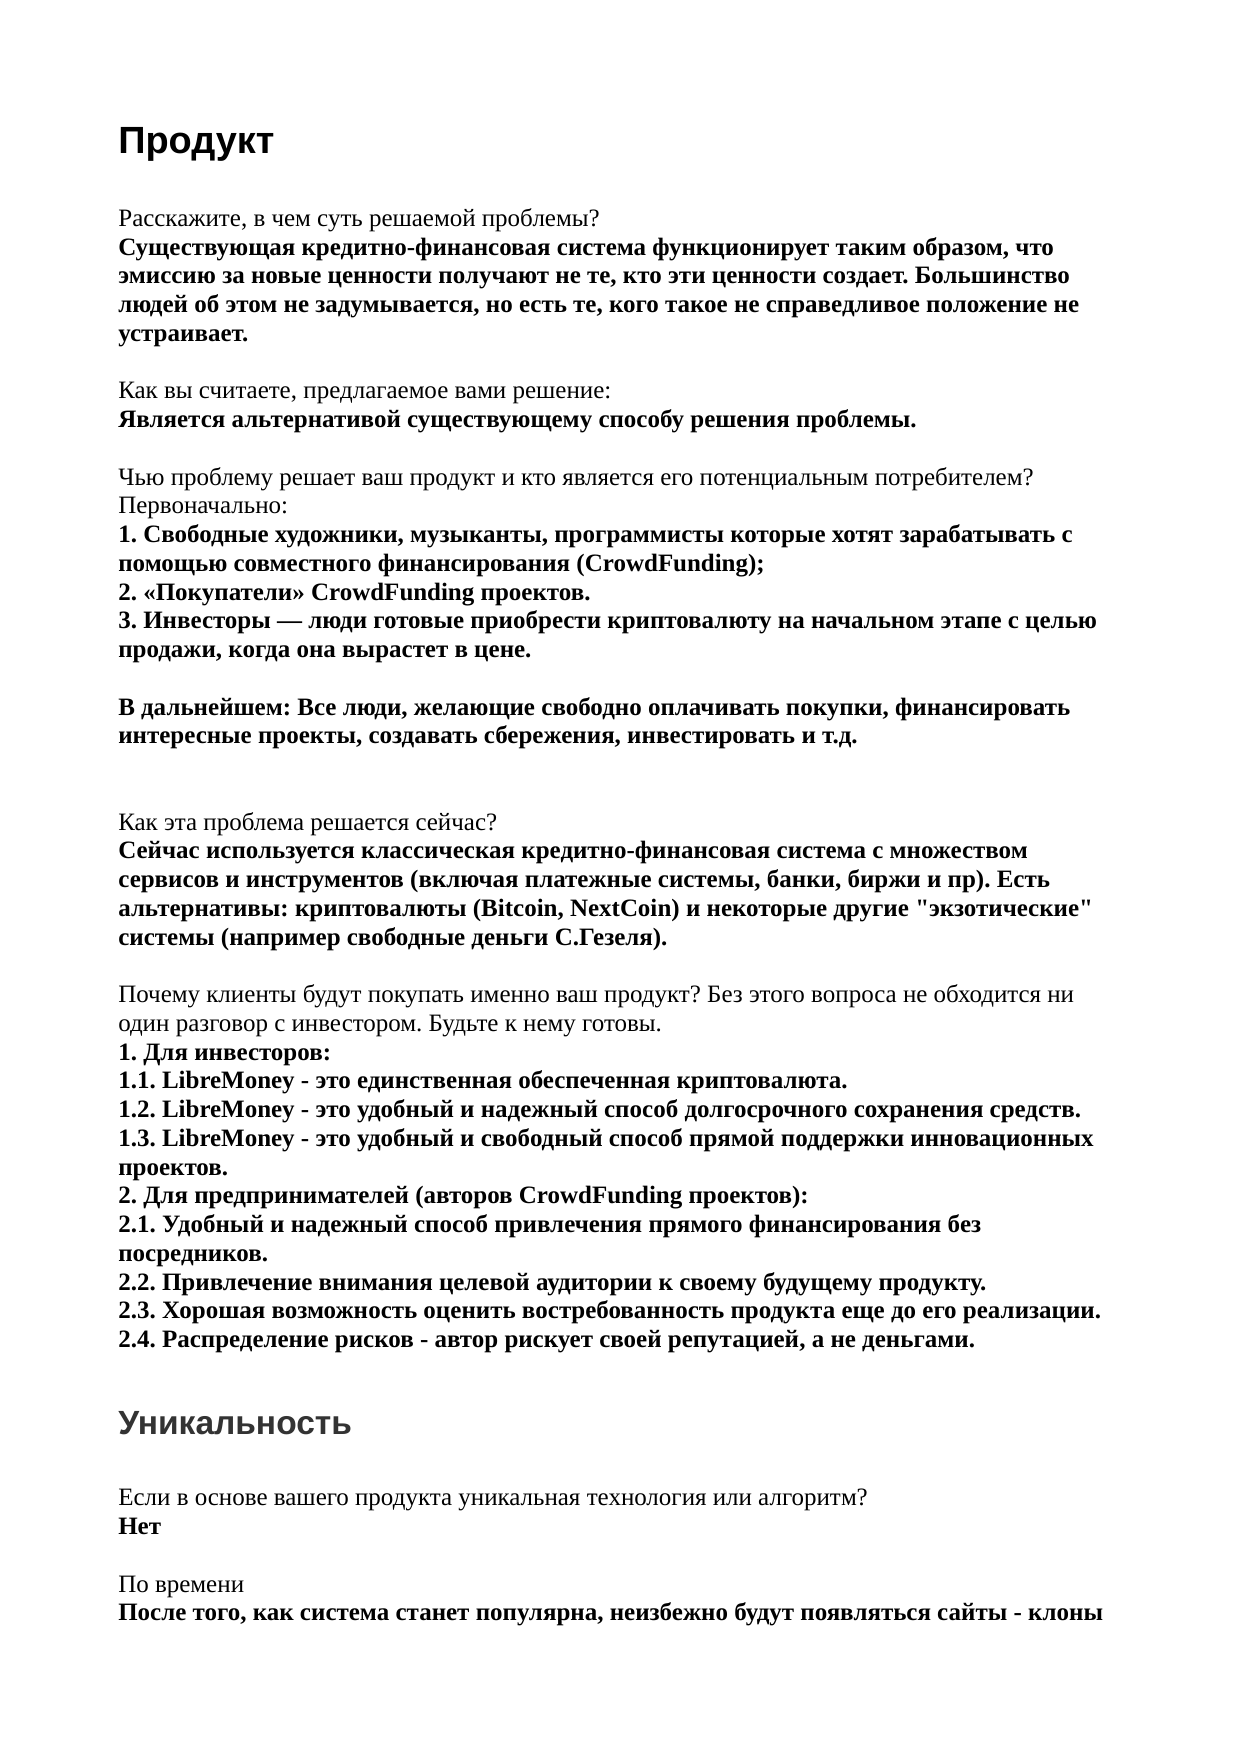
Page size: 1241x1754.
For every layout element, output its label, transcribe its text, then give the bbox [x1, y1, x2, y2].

text Как эта проблема решается сейчас? [118, 807, 1122, 836]
text 1.1. LibreMoney - это единственная обеспеченная криптовалюта. [118, 1066, 1122, 1094]
text 2. Для предпринимателей (авторов CrowdFunding проектов): [118, 1181, 1122, 1209]
subtitle Уникальность [118, 1403, 1122, 1441]
text Если в основе вашего продукта уникальная технология или алгоритм? [118, 1482, 1122, 1511]
text Расскажите, в чем суть решаемой проблемы? [118, 203, 1122, 232]
text Сейчас используется классическая кредитно-финансовая система с множеством сервисов и инструментов (включая платежные системы, банки, биржи и пр). Есть альтернативы: криптовалюты (Bitcoin, NextCoin) и некоторые другие "экзотические" системы (например свободные деньги С.Гезеля). [118, 836, 1122, 951]
text 2.2. Привлечение внимания целевой аудитории к своему будущему продукту. [118, 1267, 1122, 1296]
subtitle Продукт [118, 118, 1122, 162]
text 2.1. Удобный и надежный способ привлечения прямого финансирования без посредников. [118, 1209, 1122, 1267]
text Является альтернативой существующему способу решения проблемы. [118, 404, 1122, 433]
text 1.2. LibreMoney - это удобный и надежный способ долгосрочного сохранения средств. [118, 1094, 1122, 1123]
text 2.3. Хорошая возможность оценить востребованность продукта еще до его реализации. [118, 1296, 1122, 1324]
text 1. Для инвесторов: [118, 1037, 1122, 1066]
text В дальнейшем: Все люди, желающие свободно оплачивать покупки, финансировать интересные проекты, создавать сбережения, инвестировать и т.д. [118, 692, 1122, 749]
text Чью проблему решает ваш продукт и кто является его потенциальным потребителем? [118, 462, 1122, 491]
text 2.4. Распределение рисков - автор рискует своей репутацией, а не деньгами. [118, 1324, 1122, 1353]
text После того, как система станет популярна, неизбежно будут появляться сайты - клоны [118, 1597, 1122, 1626]
text 1.3. LibreMoney - это удобный и свободный способ прямой поддержки инновационных проектов. [118, 1123, 1122, 1181]
text Существующая кредитно-финансовая система функционирует таким образом, что эмиссию за новые ценности получают не те, кто эти ценности создает. Большинство людей об этом не задумывается, но есть те, кого такое не справедливое положение не устраивает. [118, 232, 1122, 347]
text Нет [118, 1511, 1122, 1540]
text 1. Свободные художники, музыканты, программисты которые хотят зарабатывать с помощью совместного финансирования (CrowdFunding); [118, 519, 1122, 577]
text 3. Инвесторы — люди готовые приобрести криптовалюту на начальном этапе с целью продажи, когда она вырастет в цене. [118, 606, 1122, 663]
text Почему клиенты будут покупать именно ваш продукт? Без этого вопроса не обходится ни один разговор с инвестором. Будьте к нему готовы. [118, 979, 1122, 1037]
text 2. «Покупатели» CrowdFunding проектов. [118, 577, 1122, 606]
text Первоначально: [118, 491, 1122, 519]
text По времени [118, 1569, 1122, 1597]
text Как вы считаете, предлагаемое вами решение: [118, 376, 1122, 404]
